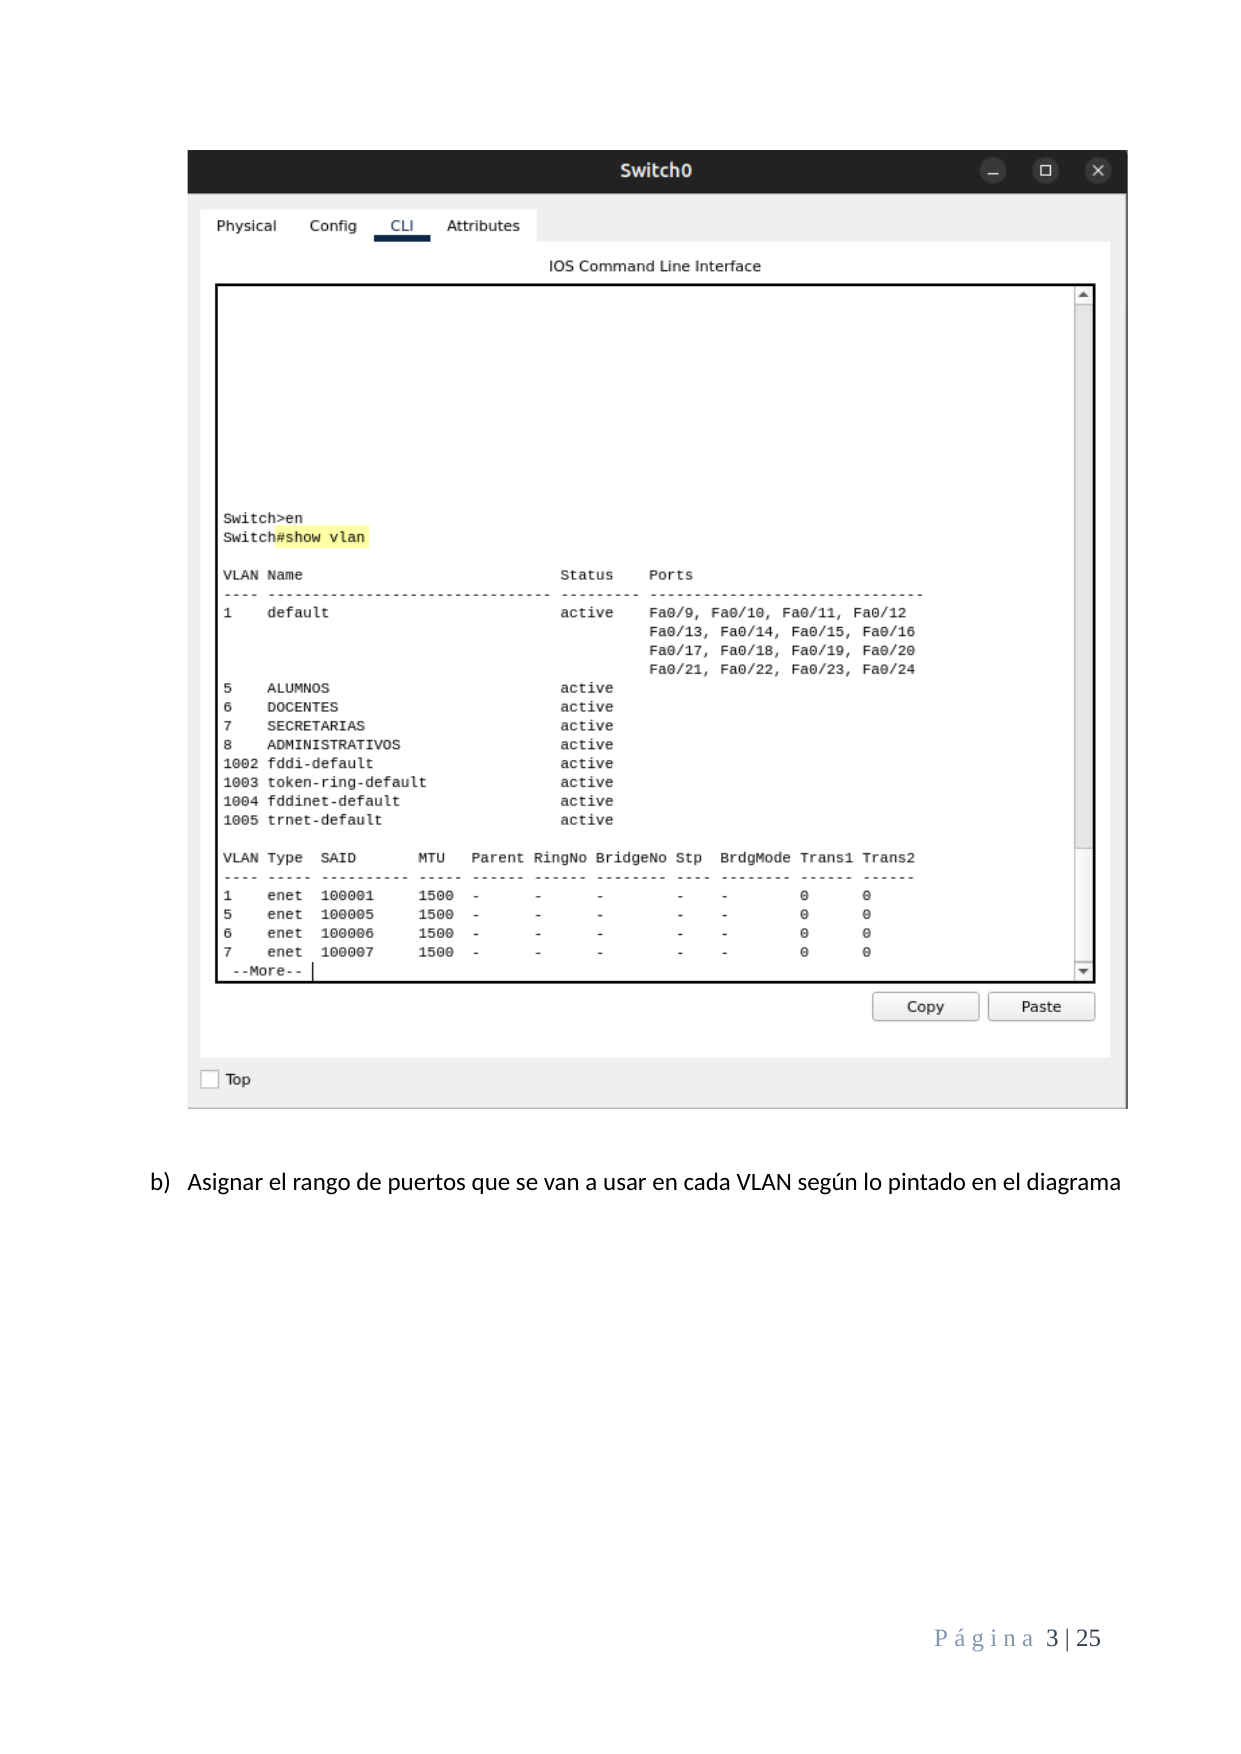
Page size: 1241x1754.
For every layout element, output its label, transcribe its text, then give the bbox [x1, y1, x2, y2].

list Asignar el rango de puertos que se van a usar en cada VLAN según lo pintado en el diagrama [150, 1166, 1128, 1197]
picture [187, 150, 1128, 1109]
